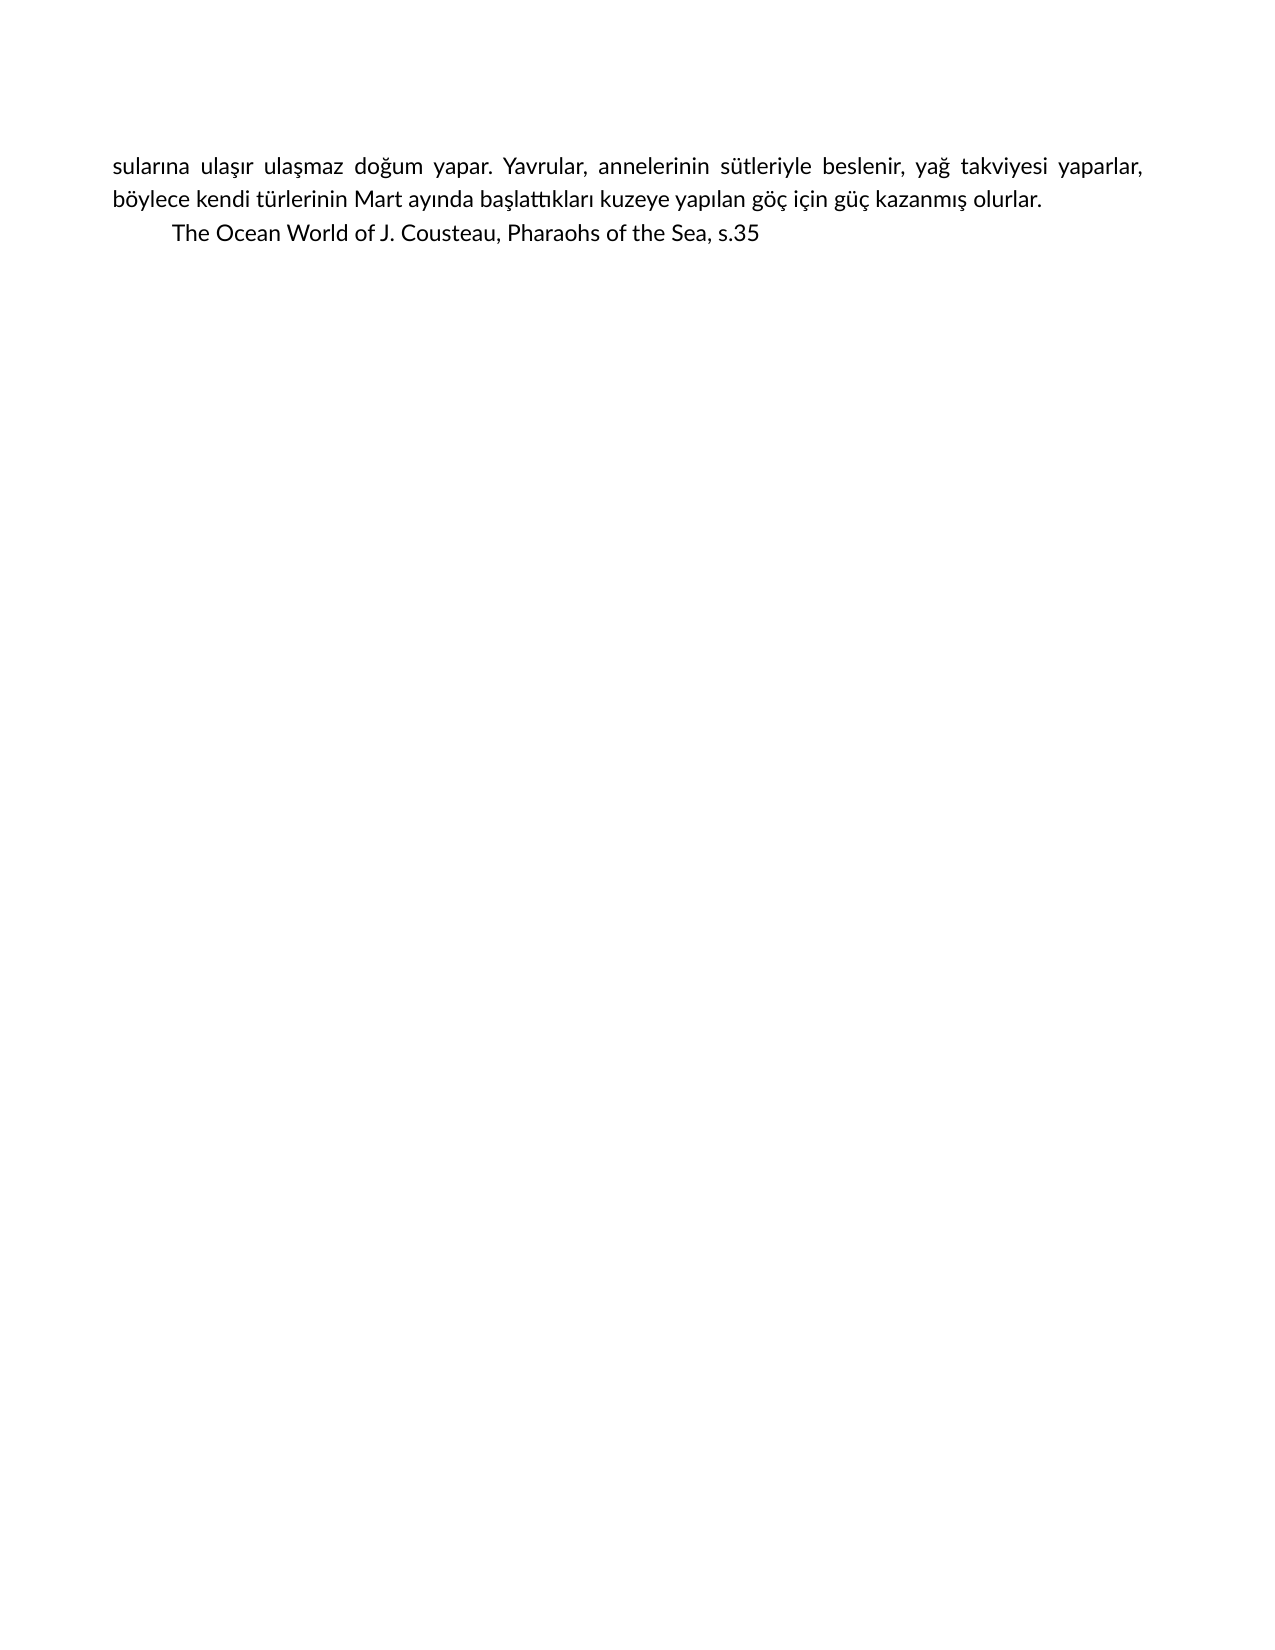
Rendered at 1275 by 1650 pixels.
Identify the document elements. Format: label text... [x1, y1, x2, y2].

text sularına ulaşır ulaşmaz doğum yapar. Yavrular, annelerinin sütleriyle beslenir, yağ takviyesi yaparlar, böylece kendi türlerinin Mart ayında başlattıkları kuzeye yapılan göç için güç kazanmış olurlar. [112, 148, 1145, 214]
text The Ocean World of J. Cousteau, Pharaohs of the Sea, s.35 [112, 214, 1145, 248]
